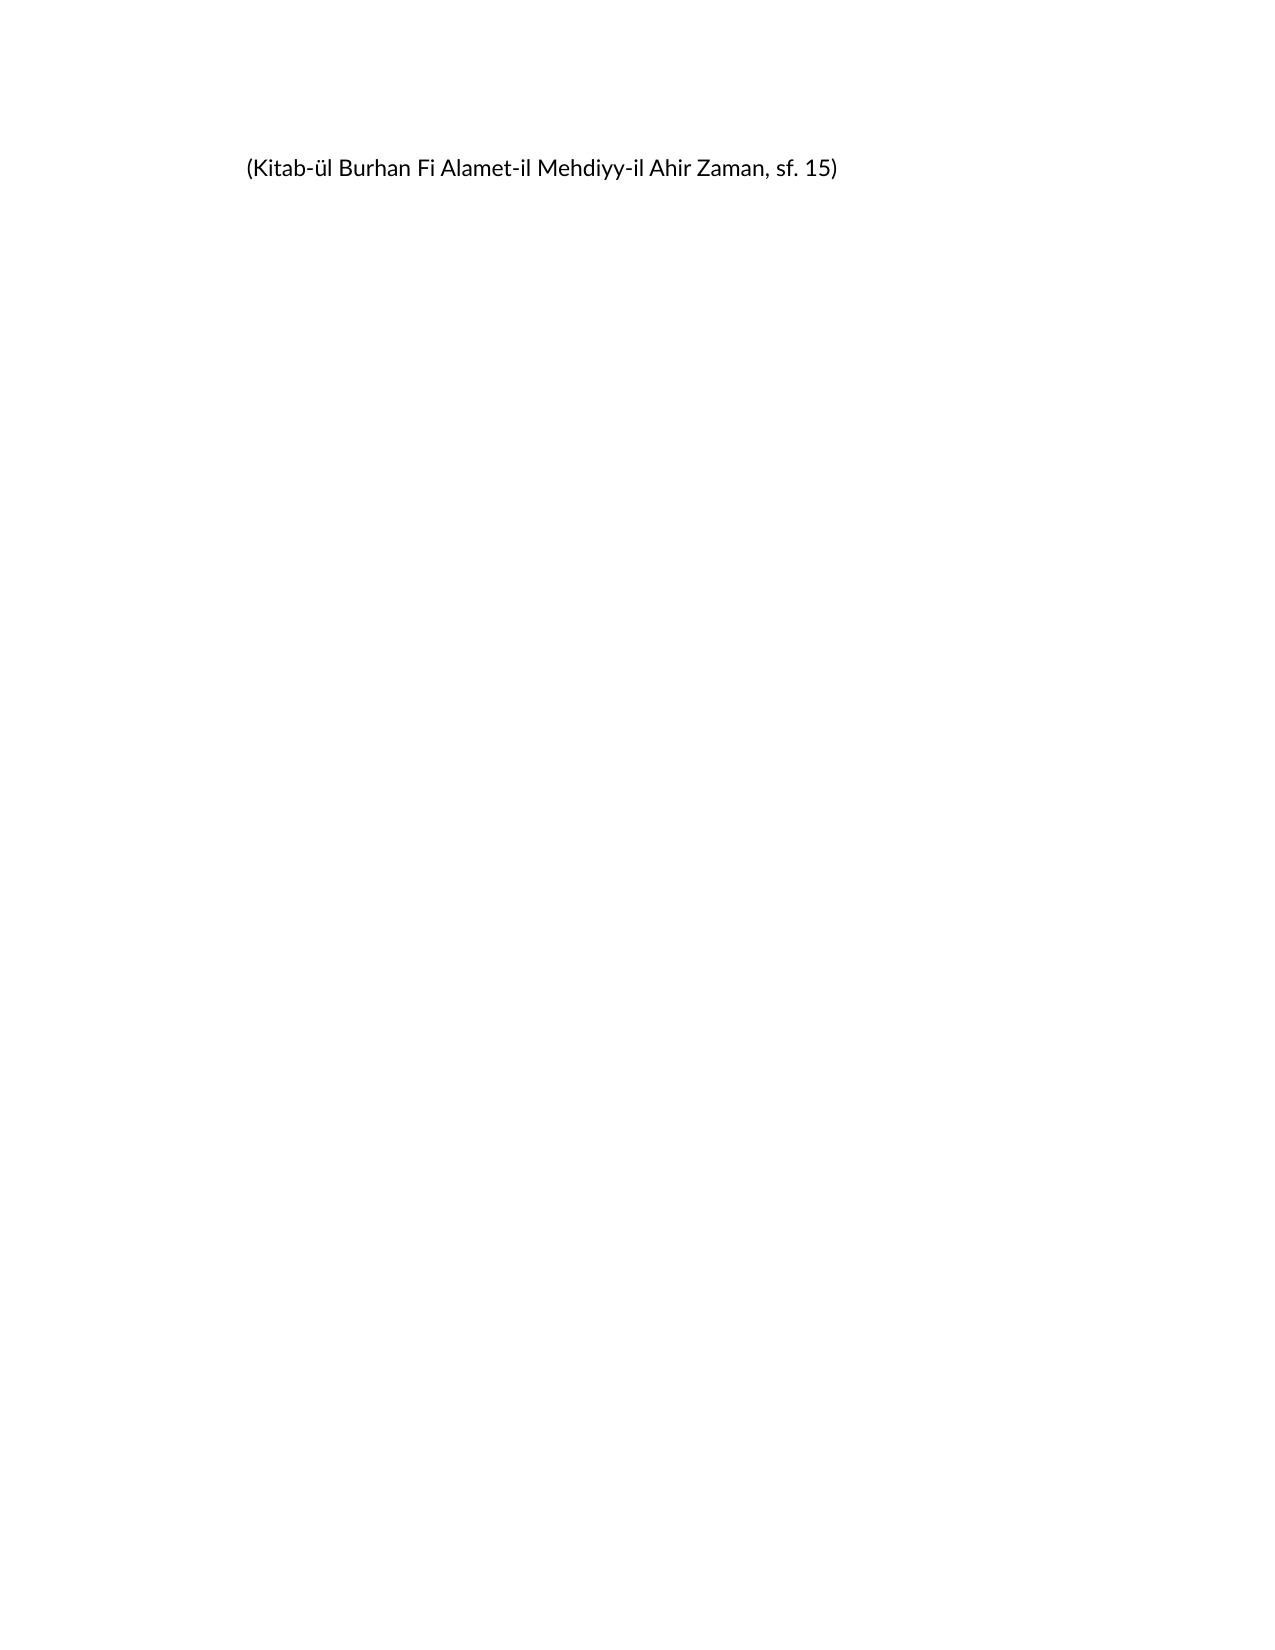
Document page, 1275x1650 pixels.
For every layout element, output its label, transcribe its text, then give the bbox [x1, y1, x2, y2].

text (Kitab-ül Burhan Fi Alamet-il Mehdiyy-il Ahir Zaman, sf. 15) [187, 150, 1070, 183]
